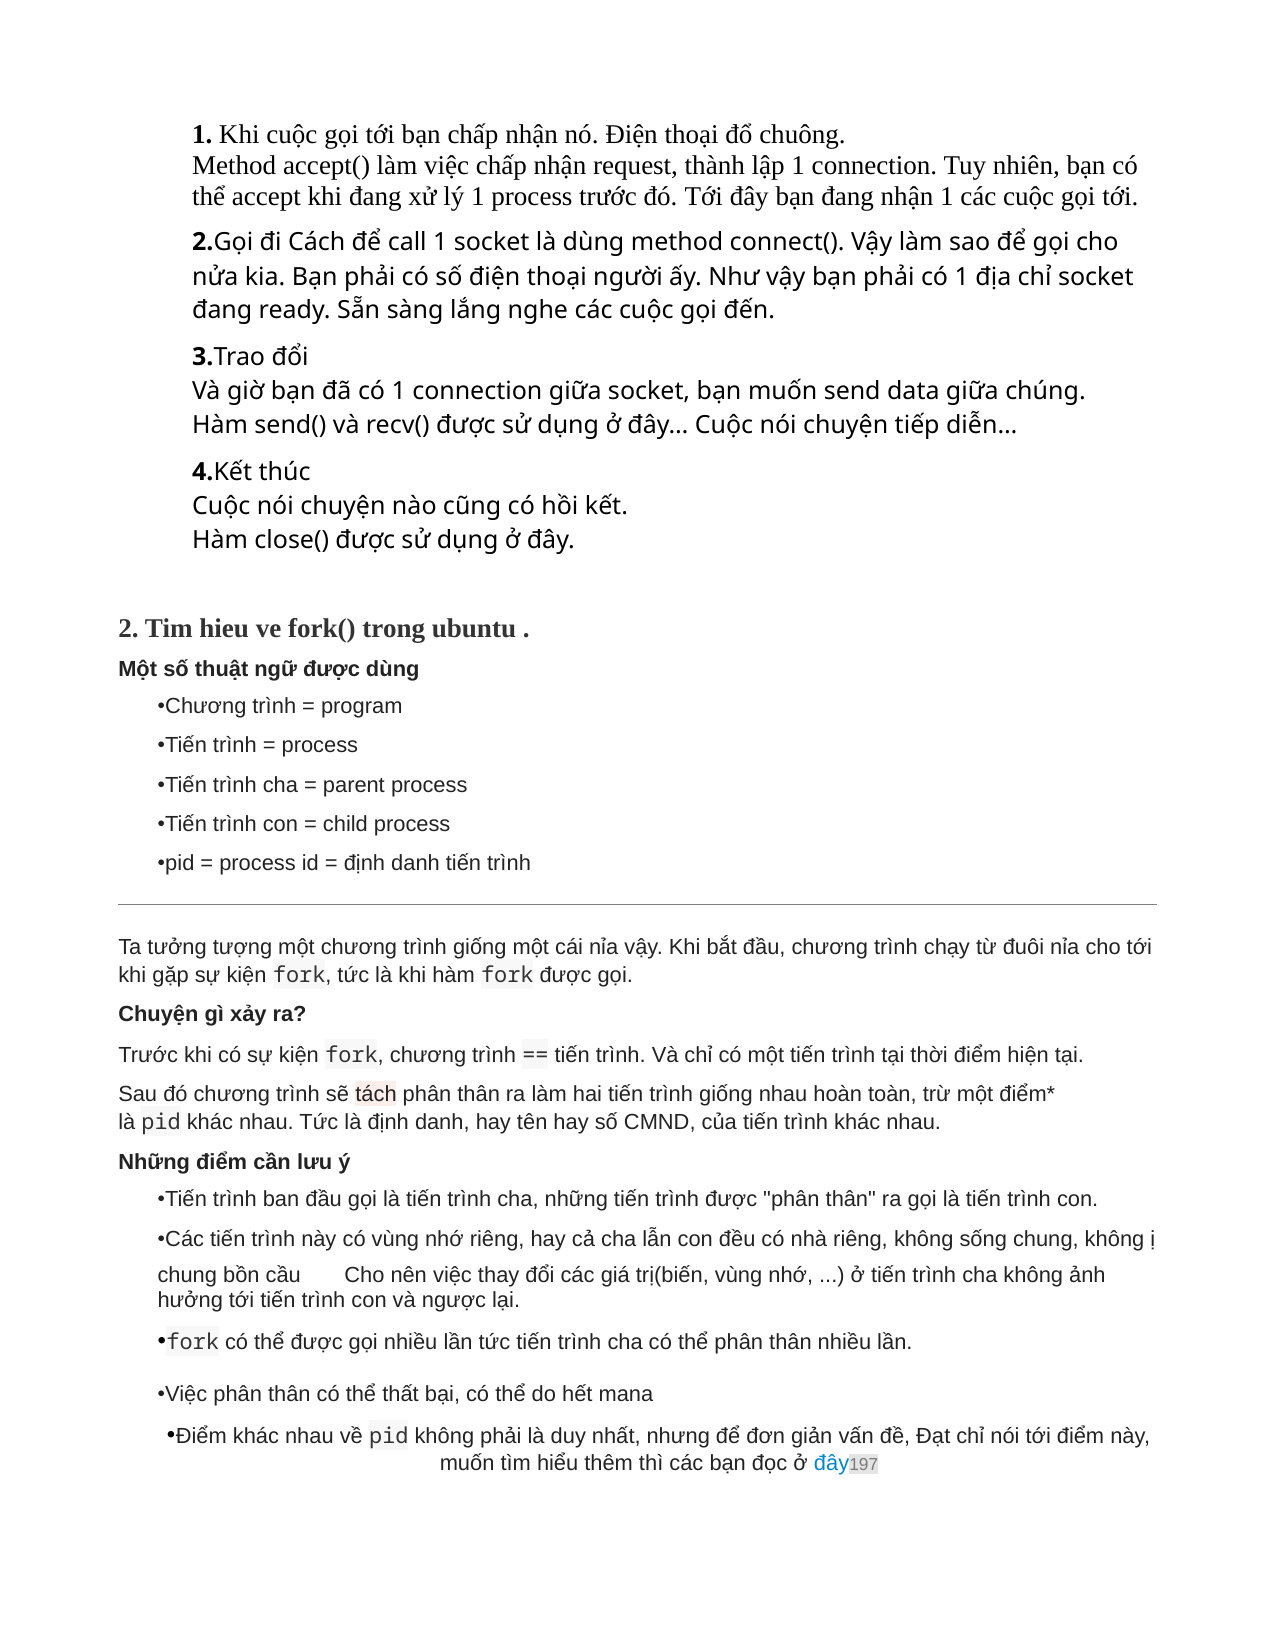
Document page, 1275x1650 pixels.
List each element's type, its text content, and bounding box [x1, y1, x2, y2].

list Trao đổi Và giờ bạn đã có 1 connection giữa socket, bạn muốn send data giữa chúng. Hàm send() và recv() được sử dụng ở đây… Cuộc nói chuyện tiếp diễn… [118, 339, 1157, 441]
list Điểm khác nhau về pid không phải là duy nhất, nhưng để đơn giản vấn đề, Đạt chỉ nói tới điểm này, muốn tìm hiểu thêm thì các bạn đọc ở đây197 [121, 1420, 1157, 1475]
list fork có thể được gọi nhiều lần tức tiến trình cha có thể phân thân nhiều lần. [118, 1326, 1157, 1356]
text Một số thuật ngữ được dùng [118, 655, 1157, 681]
text Sau đó chương trình sẽ tách phân thân ra làm hai tiến trình giống nhau hoàn toàn, trừ một điểm* là pid khác nhau. Tức là định danh, hay tên hay số CMND, của tiến trình khác nhau. [118, 1081, 1157, 1136]
list Chương trình = program [118, 693, 1157, 718]
list Tiến trình = process [118, 732, 1157, 758]
text 2. Tim hieu ve fork() trong ubuntu . [118, 612, 1157, 643]
text Ta tưởng tượng một chương trình giống một cái nỉa vậy. Khi bắt đầu, chương trình chạy từ đuôi nỉa cho tới khi gặp sự kiện fork, tức là khi hàm fork được gọi. [118, 934, 1157, 989]
text Chuyện gì xảy ra? [118, 1001, 1157, 1026]
list Gọi đi Cách để call 1 socket là dùng method connect(). Vậy làm sao để gọi cho nửa kia. Bạn phải có số điện thoại người ấy. Như vậy bạn phải có 1 địa chỉ socket đang ready. Sẵn sàng lắng nghe các cuộc gọi đến. [118, 224, 1157, 326]
list pid = process id = định danh tiến trình [118, 850, 1157, 875]
list Việc phân thân có thể thất bại, có thể do hết mana [118, 1370, 1157, 1406]
list Tiến trình cha = parent process [118, 772, 1157, 797]
list Các tiến trình này có vùng nhớ riêng, hay cả cha lẫn con đều có nhà riêng, không sống chung, không ị chung bồn cầu Cho nên việc thay đổi các giá trị(biến, vùng nhớ, ...) ở tiến trình cha không ảnh hưởng tới tiến trình con và ngược lại. [118, 1226, 1157, 1312]
list Kết thúc Cuộc nói chuyện nào cũng có hồi kết. Hàm close() được sử dụng ở đây. [118, 453, 1157, 556]
text Những điểm cần lưu ý [118, 1149, 1157, 1174]
list Khi cuộc gọi tới bạn chấp nhận nó. Điện thoại đổ chuông. Method accept() làm việc chấp nhận request, thành lập 1 connection. Tuy nhiên, bạn có thể accept khi đang xử lý 1 process trước đó. Tới đây bạn đang nhận 1 các cuộc gọi tới. [118, 118, 1157, 212]
list Tiến trình ban đầu gọi là tiến trình cha, những tiến trình được "phân thân" ra gọi là tiến trình con. [118, 1186, 1157, 1212]
list Tiến trình con = child process [118, 811, 1157, 836]
text Trước khi có sự kiện fork, chương trình == tiến trình. Và chỉ có một tiến trình tại thời điểm hiện tại. [118, 1039, 1157, 1069]
